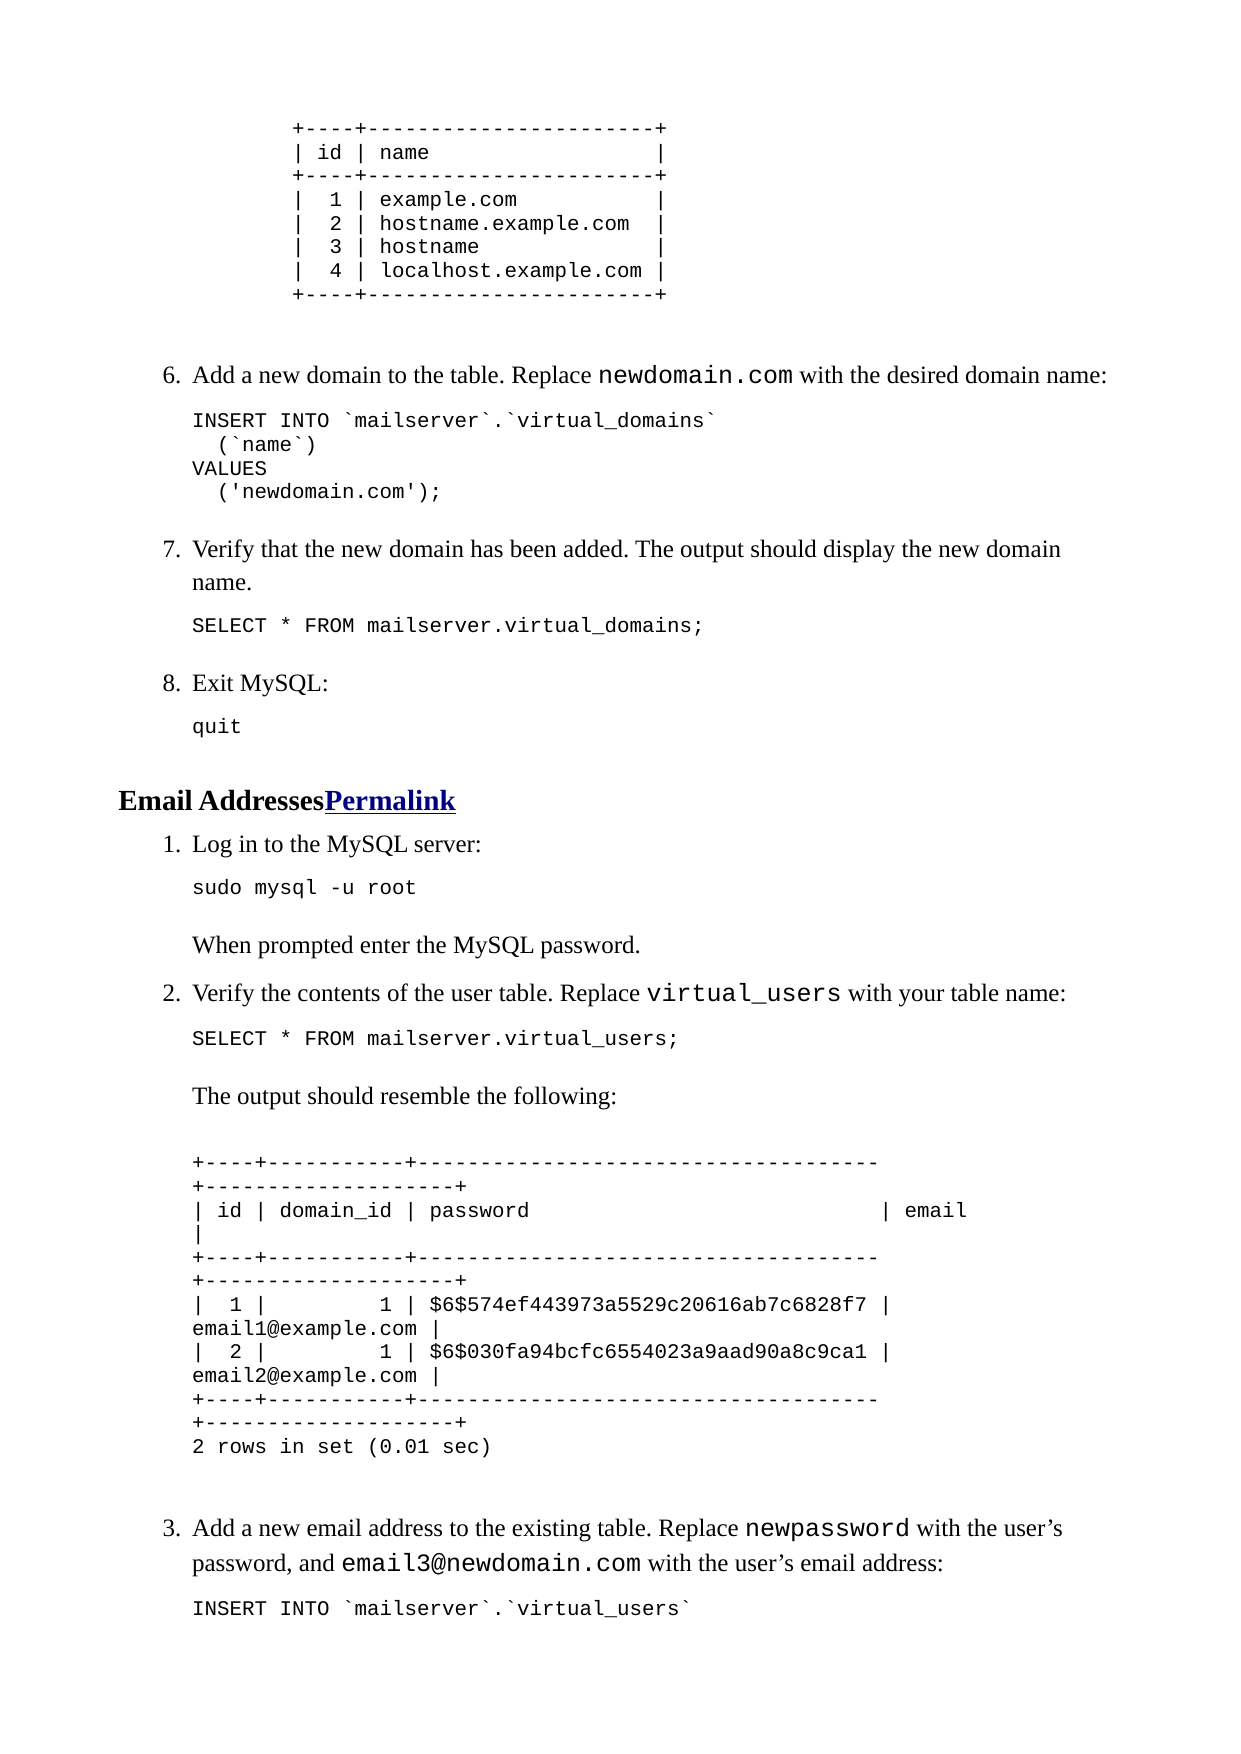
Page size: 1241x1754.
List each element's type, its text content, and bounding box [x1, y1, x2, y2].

list Verify the contents of the user table. Replace virtual_users with your table name: [162, 978, 1122, 1009]
list +----+-----------------------+ [162, 165, 1122, 189]
list | 1 | example.com | [162, 189, 1122, 213]
list Add a new email address to the existing table. Replace newpassword with the user’s password, and email3@newdomain.com with the user’s email address: [162, 1513, 1122, 1579]
list sudo mysql -u root [162, 877, 1122, 901]
list (`name`) [162, 434, 1122, 458]
list +----+-----------------------+ [162, 284, 1122, 307]
list | id | name | [162, 142, 1122, 165]
list | 2 | hostname.example.com | [162, 213, 1122, 236]
list Exit MySQL: [162, 668, 1122, 697]
list +----+-----------+-------------------------------------+--------------------+ [162, 1247, 1122, 1294]
list VALUES [162, 458, 1122, 481]
list SELECT * FROM mailserver.virtual_domains; [162, 615, 1122, 639]
list Log in to the MySQL server: [162, 829, 1122, 858]
subtitle Email AddressesPermalink [118, 783, 1122, 817]
list INSERT INTO `mailserver`.`virtual_domains` [162, 410, 1122, 434]
list | 4 | localhost.example.com | [162, 260, 1122, 284]
list Verify that the new domain has been added. The output should display the new domain name. [162, 534, 1122, 596]
list When prompted enter the MySQL password. [162, 930, 1122, 959]
list INSERT INTO `mailserver`.`virtual_users` [162, 1598, 1122, 1622]
list ('newdomain.com'); [162, 481, 1122, 505]
list Add a new domain to the table. Replace newdomain.com with the desired domain name: [162, 360, 1122, 391]
list +----+-----------+-------------------------------------+--------------------+ [162, 1152, 1122, 1199]
list | 1 | 1 | $6$574ef443973a5529c20616ab7c6828f7 | email1@example.com | [162, 1294, 1122, 1341]
list SELECT * FROM mailserver.virtual_users; [162, 1028, 1122, 1052]
list | 2 | 1 | $6$030fa94bcfc6554023a9aad90a8c9ca1 | email2@example.com | [162, 1341, 1122, 1389]
list The output should resemble the following: [162, 1081, 1122, 1110]
list +----+-----------+-------------------------------------+--------------------+ [162, 1389, 1122, 1436]
list | id | domain_id | password | email | [162, 1199, 1122, 1247]
list quit [162, 716, 1122, 739]
list 2 rows in set (0.01 sec) [162, 1436, 1122, 1460]
list +----+-----------------------+ [162, 118, 1122, 142]
list | 3 | hostname | [162, 236, 1122, 260]
